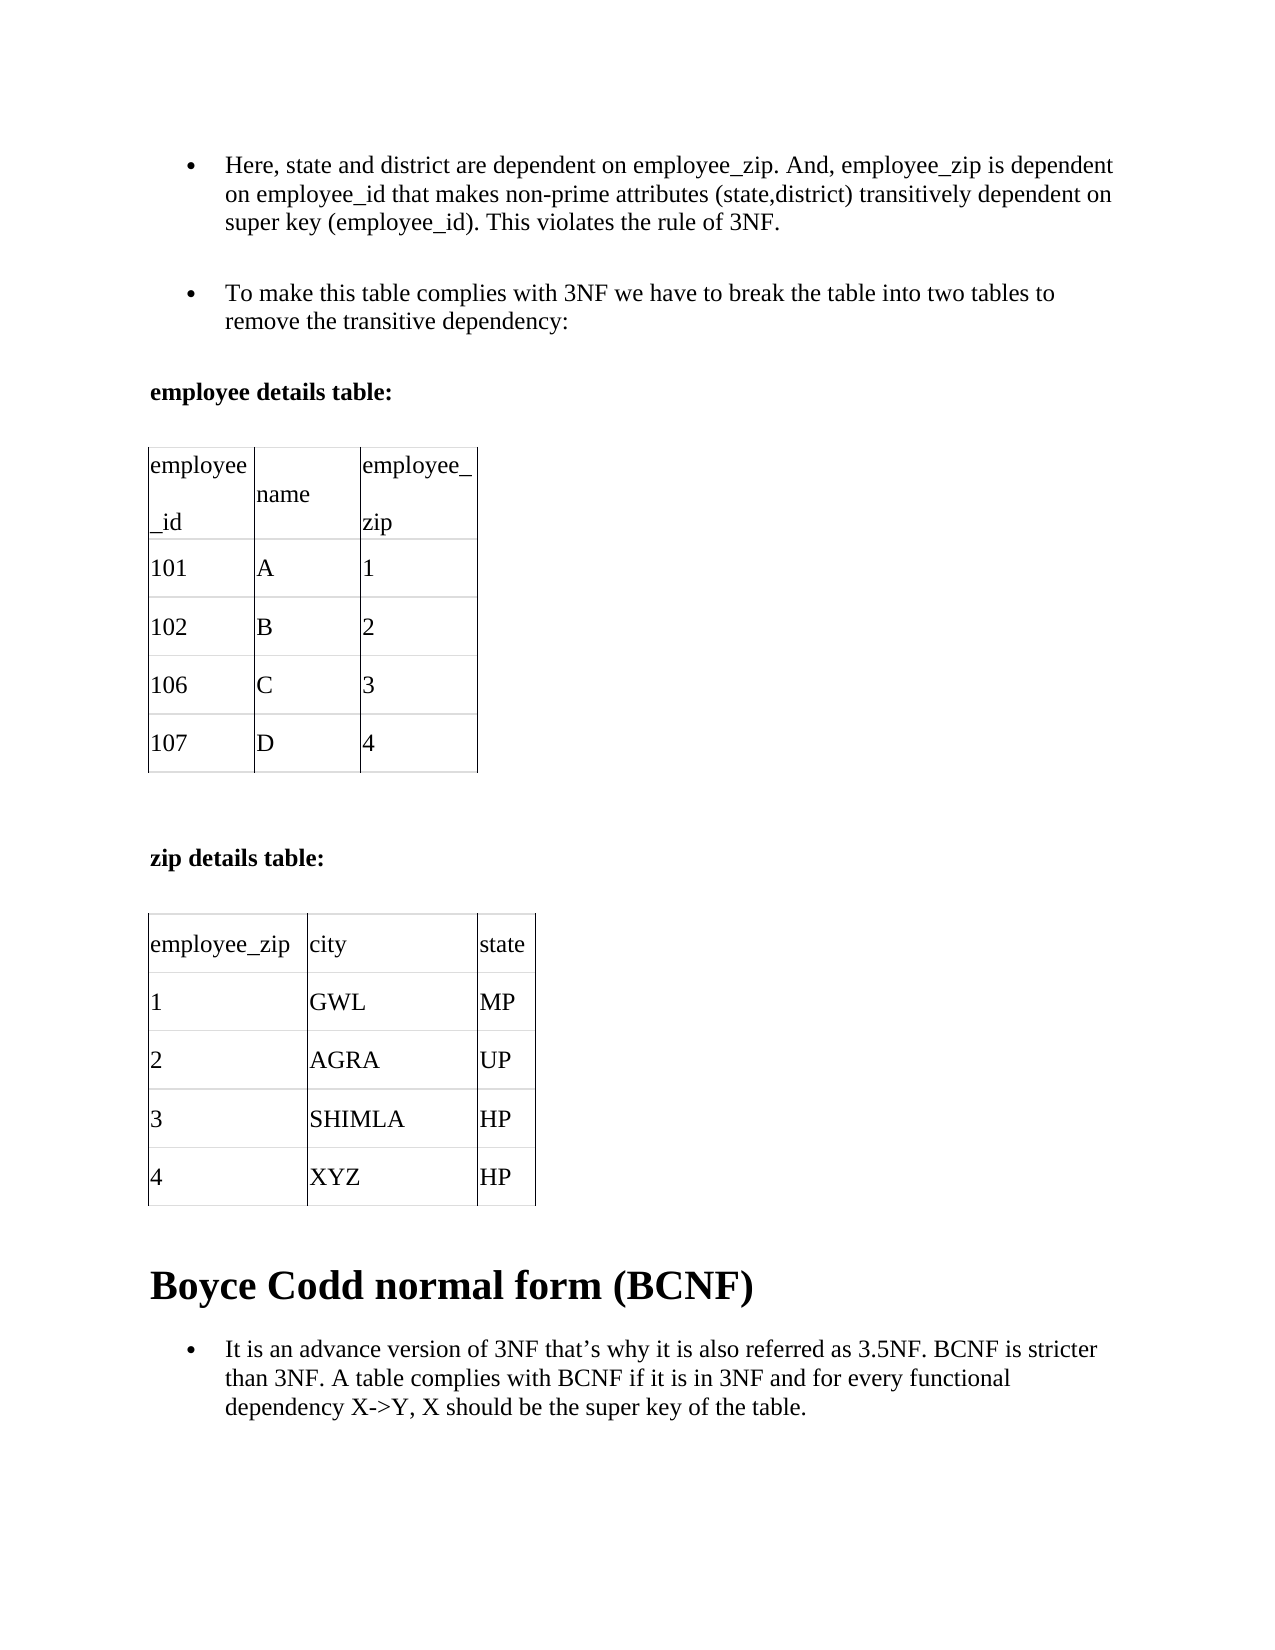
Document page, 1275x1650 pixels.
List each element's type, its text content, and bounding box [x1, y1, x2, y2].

table_header employee_id [149, 448, 254, 538]
table_cell 106 [149, 656, 254, 713]
table_cell 4 [361, 715, 477, 771]
table_header name [255, 448, 360, 538]
text zip details table: [150, 843, 1125, 872]
list It is an advance version of 3NF that’s why it is also referred as 3.5NF. BCNF is stricter than 3NF. A table complies with BCNF if it is in 3NF and for every functional dependency X->Y, X should be the super key of the table. [187, 1334, 1125, 1420]
table_cell 2 [361, 598, 477, 654]
table_cell UP [478, 1031, 535, 1088]
table_cell C [255, 656, 360, 713]
table_cell HP [478, 1090, 535, 1146]
table_cell MP [478, 973, 535, 1030]
table_cell 4 [149, 1148, 307, 1205]
table_cell 1 [361, 540, 477, 596]
table_header employee_zip [149, 915, 307, 971]
table_cell HP [478, 1148, 535, 1205]
table_cell 1 [149, 973, 307, 1030]
list Here, state and district are dependent on employee_zip. And, employee_zip is dependent on employee_id that makes non-prime attributes (state,district) transitively dependent on super key (employee_id). This violates the rule of 3NF. [187, 150, 1125, 236]
table_cell AGRA [308, 1031, 477, 1088]
table_cell 3 [361, 656, 477, 713]
table_cell 2 [149, 1031, 307, 1088]
table_cell GWL [308, 973, 477, 1030]
table_header state [478, 915, 535, 971]
table_cell 102 [149, 598, 254, 654]
table_cell A [255, 540, 360, 596]
table_cell B [255, 598, 360, 654]
table_header employee_zip [361, 448, 477, 538]
table_header city [308, 915, 477, 971]
table_cell 3 [149, 1090, 307, 1146]
table_cell 107 [149, 715, 254, 771]
text Boyce Codd normal form (BCNF) [150, 1261, 1125, 1308]
table_cell XYZ [308, 1148, 477, 1205]
text employee details table: [150, 377, 1125, 405]
table_cell D [255, 715, 360, 771]
list To make this table complies with 3NF we have to break the table into two tables to remove the transitive dependency: [187, 278, 1125, 335]
table_cell 101 [149, 540, 254, 596]
table_cell SHIMLA [308, 1090, 477, 1146]
